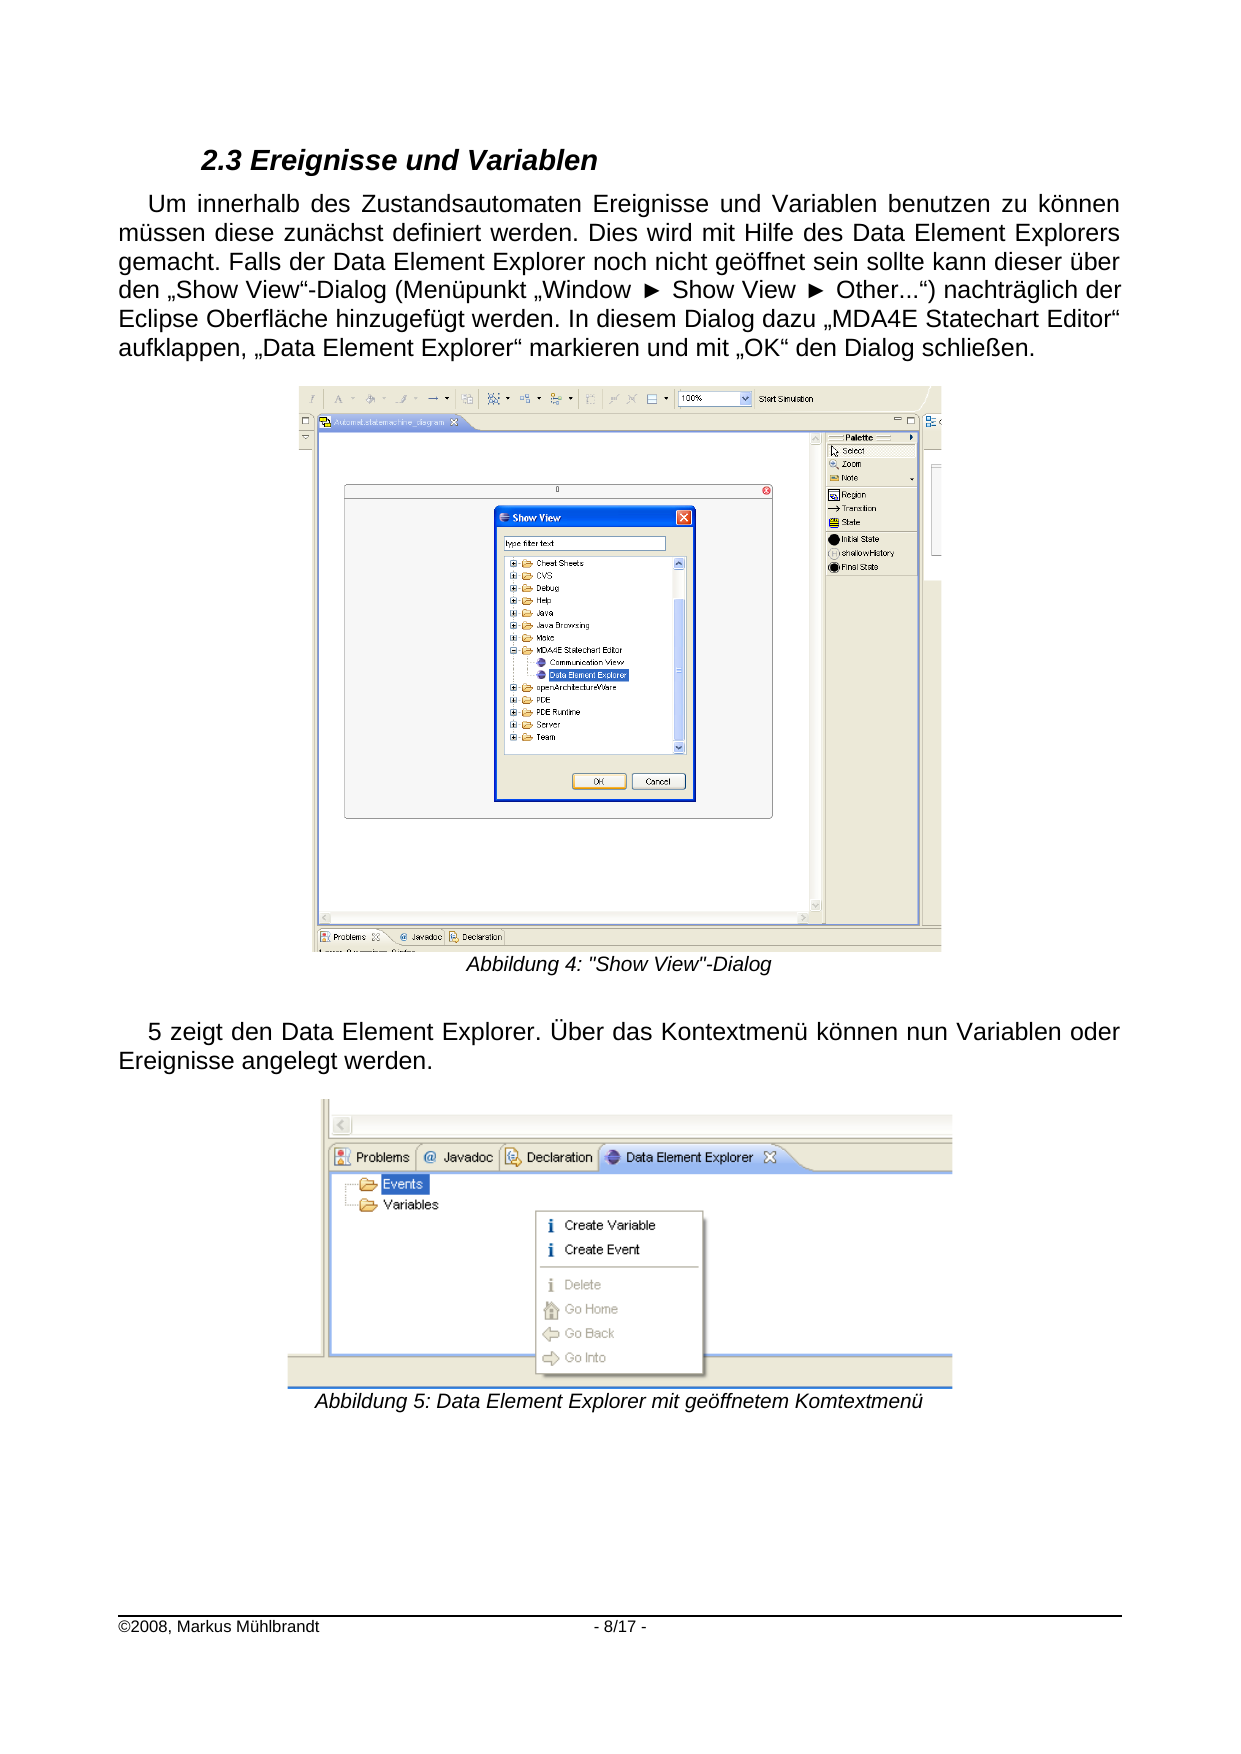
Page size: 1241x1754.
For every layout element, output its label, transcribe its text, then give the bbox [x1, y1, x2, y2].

text Abbildung 5: Data Element Explorer mit geöffnetem Komtextmenü [288, 1389, 953, 1412]
picture [287, 1099, 953, 1389]
text Abbildung 5 zeigt den Data Element Explorer. Über das Kontextmenü können nun Variablen oder Ereignisse angelegt werden. [118, 1017, 1122, 1075]
text Abbildung 4: "Show View"-Dialog [299, 952, 941, 976]
subtitle Ereignisse und Variablen [193, 143, 1122, 177]
picture [298, 386, 942, 952]
text Um innerhalb des Zustandsautomaten Ereignisse und Variablen benutzen zu können müssen diese zunächst definiert werden. Dies wird mit Hilfe des Data Element Explorers gemacht. Falls der Data Element Explorer noch nicht geöffnet sein sollte kann dieser über den „Show View“-Dialog (Menüpunkt „Window ► Show View ► Other...“) nachträglich der Eclipse Oberfläche hinzugefügt werden. In diesem Dialog dazu „MDA4E Statechart Editor“ aufklappen, „Data Element Explorer“ markieren und mit „OK“ den Dialog schließen. [118, 189, 1122, 362]
